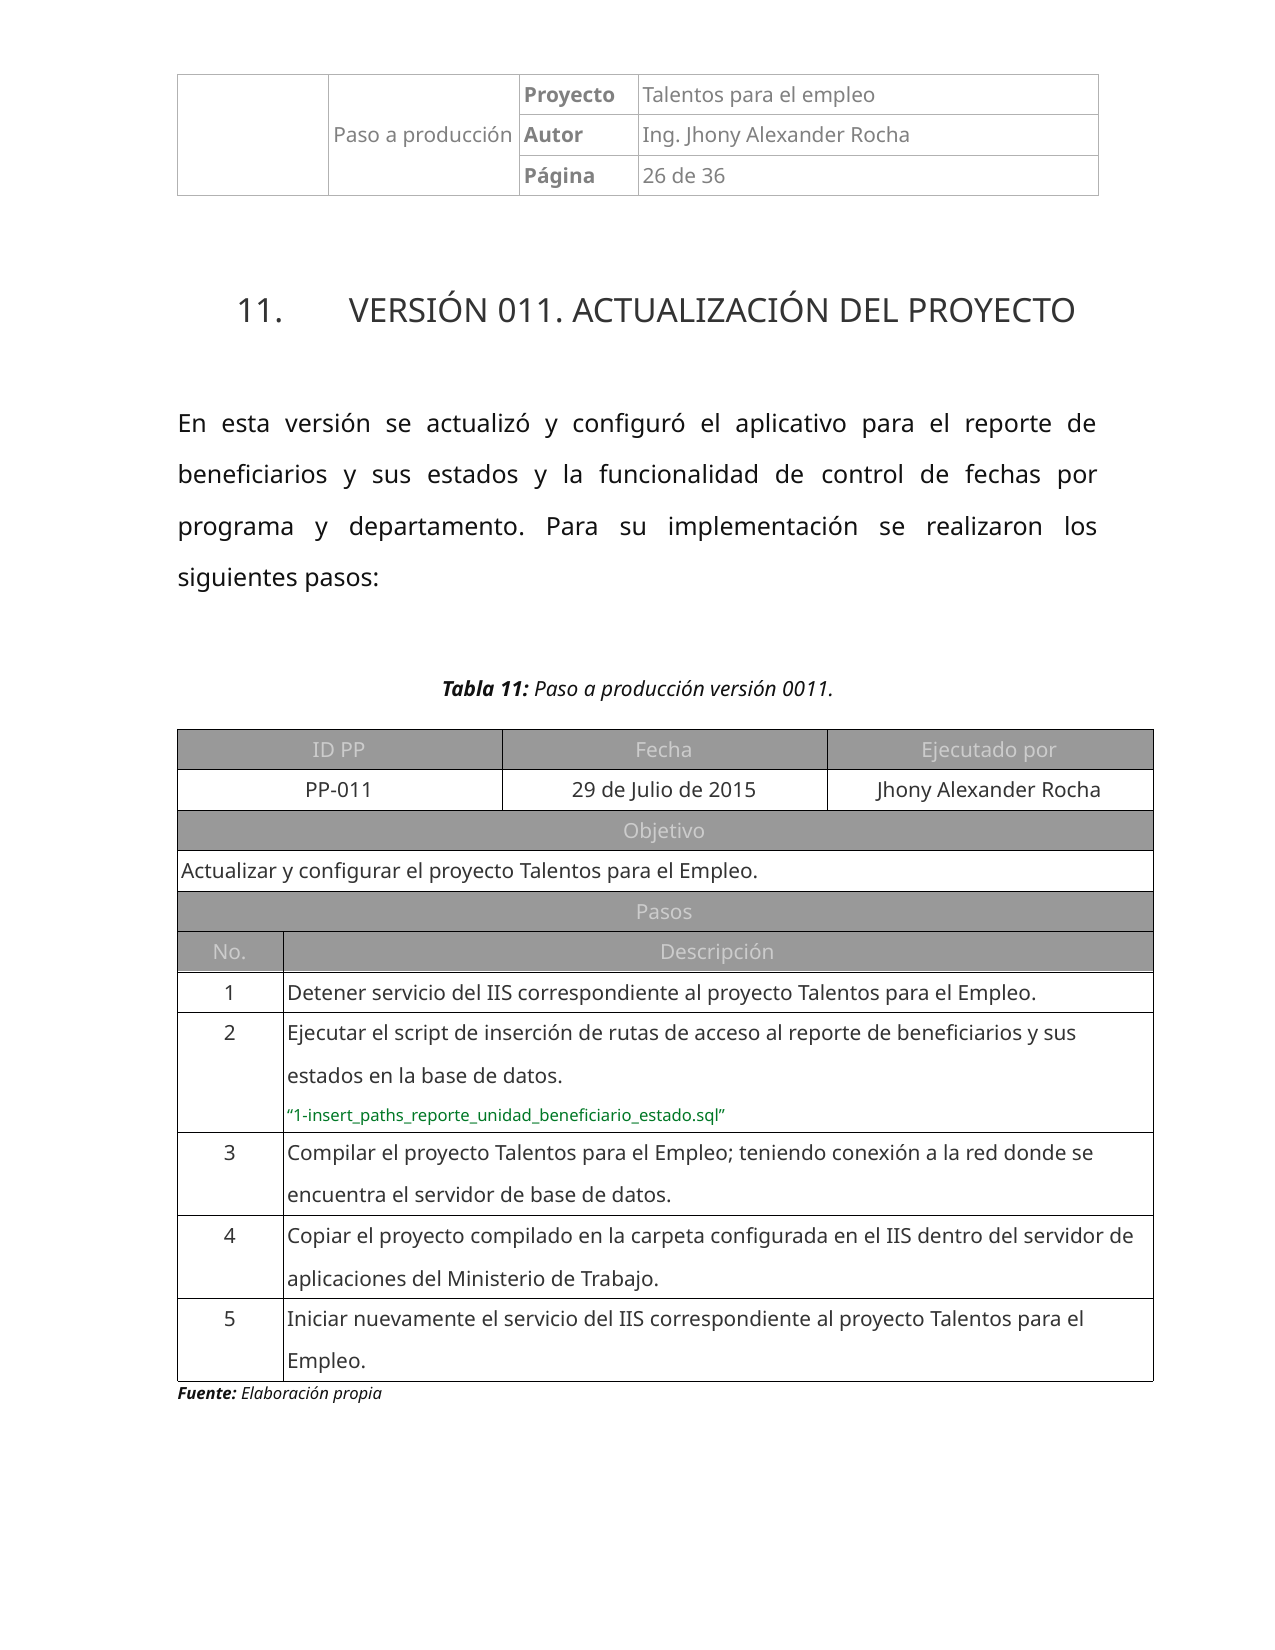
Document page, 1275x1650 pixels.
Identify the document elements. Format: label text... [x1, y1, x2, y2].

table_cell PP-011 [178, 770, 502, 810]
table_cell 4 [178, 1216, 283, 1298]
table_header Fecha [503, 730, 827, 769]
table_cell Compilar el proyecto Talentos para el Empleo; teniendo conexión a la red donde se encuentra el servidor de base de datos. [284, 1133, 1153, 1215]
text Fuente: Elaboración propia [177, 1382, 1098, 1404]
table_cell 3 [178, 1133, 283, 1215]
table_cell 1 [178, 973, 283, 1012]
text Tabla 11: Paso a producción versión 0011. [177, 674, 1098, 702]
subtitle Versión 011. Actualización del Proyecto [215, 287, 1098, 332]
table_cell 2 [178, 1013, 283, 1132]
table_cell Actualizar y configurar el proyecto Talentos para el Empleo. [178, 851, 1153, 891]
table_cell No. [178, 932, 283, 971]
text En esta versión se actualizó y configuró el aplicativo para el reporte de beneficiarios y sus estados y la funcionalidad de control de fechas por programa y departamento. Para su implementación se realizaron los siguientes pasos: [177, 406, 1098, 593]
table_cell Objetivo [178, 811, 1153, 850]
table_cell Detener servicio del IIS correspondiente al proyecto Talentos para el Empleo. [284, 973, 1153, 1012]
table_cell Copiar el proyecto compilado en la carpeta configurada en el IIS dentro del servidor de aplicaciones del Ministerio de Trabajo. [284, 1216, 1153, 1298]
table_cell Iniciar nuevamente el servicio del IIS correspondiente al proyecto Talentos para el Empleo. [284, 1299, 1153, 1381]
table_cell Pasos [178, 892, 1153, 931]
table_header ID PP [178, 730, 502, 769]
table_header Ejecutado por [828, 730, 1153, 769]
table_cell 29 de Julio de 2015 [503, 770, 827, 810]
table_cell Jhony Alexander Rocha [828, 770, 1153, 810]
table_cell Descripción [284, 932, 1153, 971]
table_cell 5 [178, 1299, 283, 1381]
table_cell Ejecutar el script de inserción de rutas de acceso al reporte de beneficiarios y sus estados en la base de datos. “1-insert_paths_reporte_unidad_beneficiario_estado.sql” [284, 1013, 1153, 1132]
